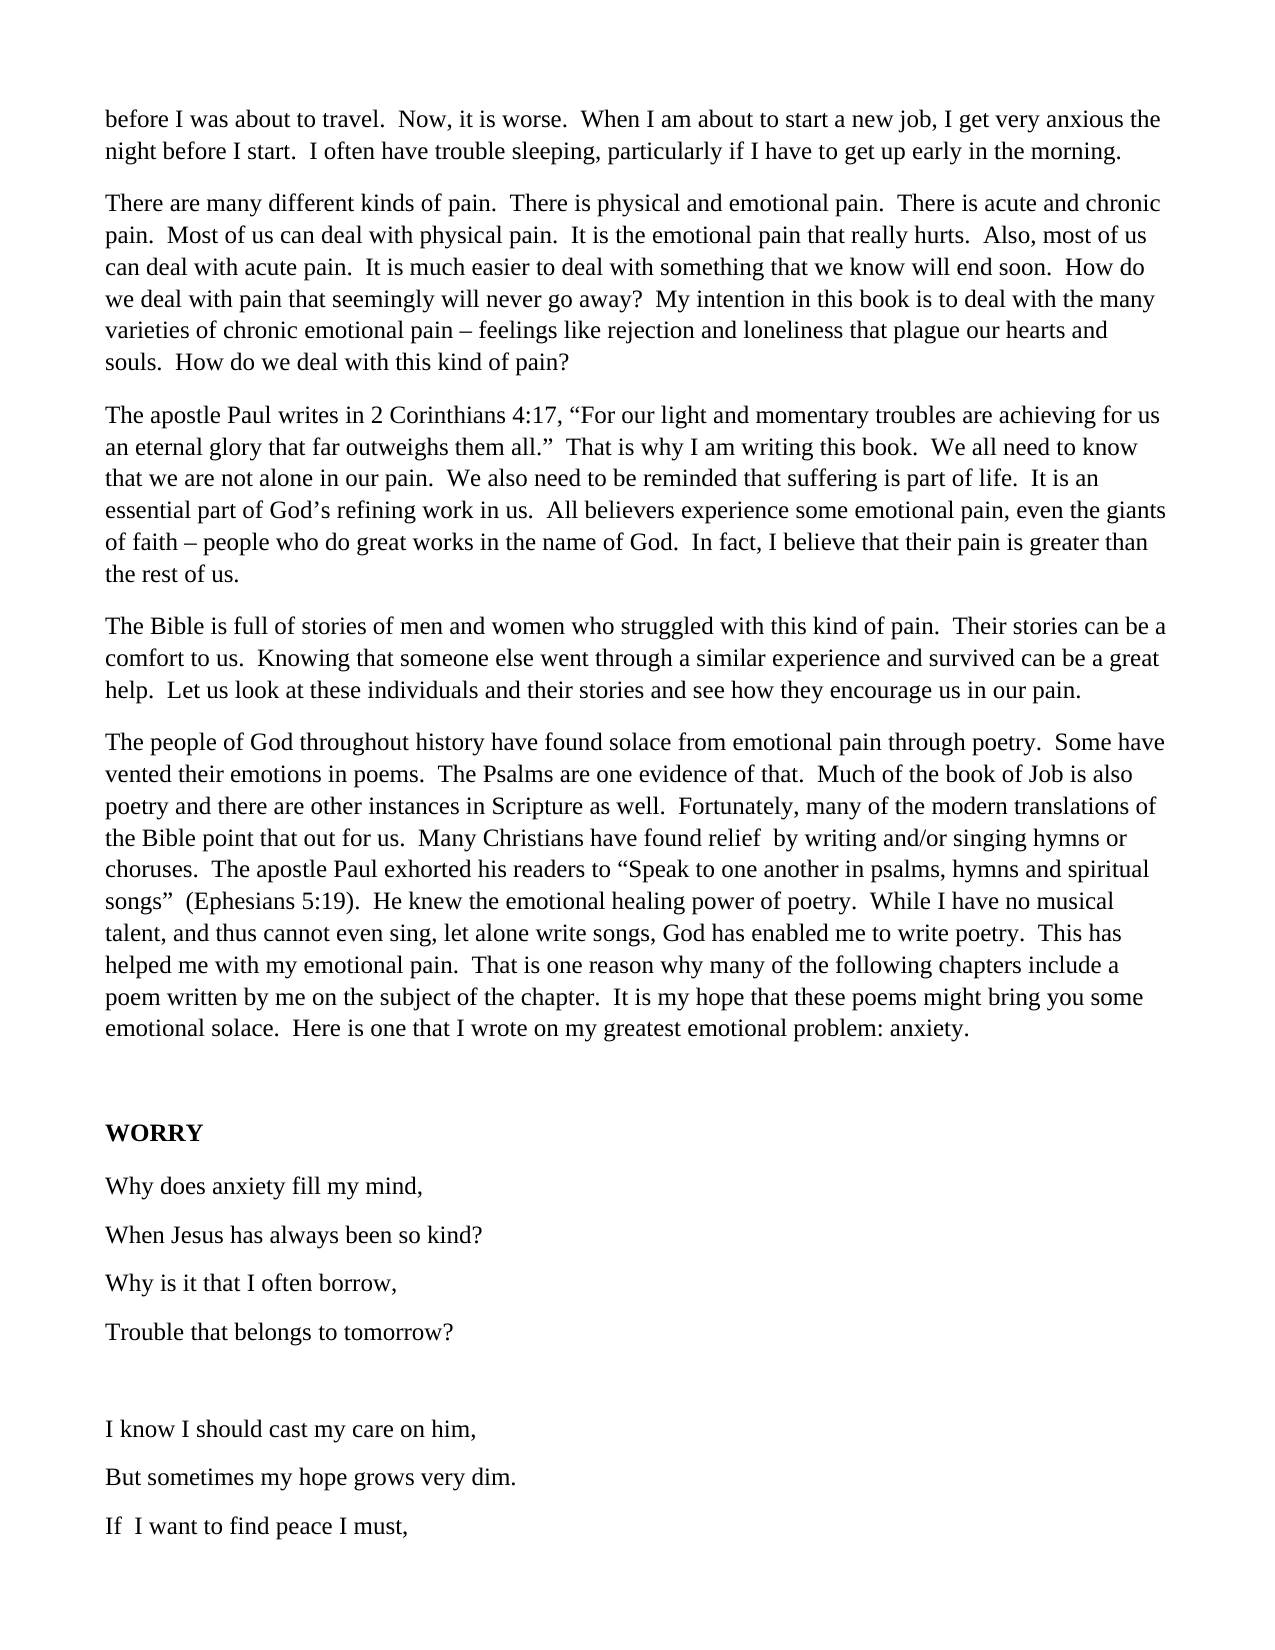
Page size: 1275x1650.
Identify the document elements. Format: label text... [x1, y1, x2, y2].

text The people of God throughout history have found solace from emotional pain through poetry. Some have vented their emotions in poems. The Psalms are one evidence of that. Much of the book of Job is also poetry and there are other instances in Scripture as well. Fortunately, many of the modern translations of the Bible point that out for us. Many Christians have found relief by writing and/or singing hymns or choruses. The apostle Paul exhorted his readers to “Speak to one another in psalms, hymns and spiritual songs” (Ephesians 5:19). He knew the emotional healing power of poetry. While I have no musical talent, and thus cannot even sing, let alone write songs, God has enabled me to write poetry. This has helped me with my emotional pain. That is one reason why many of the following chapters include a poem written by me on the subject of the chapter. It is my hope that these poems might bring you some emotional solace. Here is one that I wrote on my greatest emotional problem: anxiety. [105, 728, 1170, 1042]
text The apostle Paul writes in 2 Corinthians 4:17, “For our light and momentary troubles are achieving for us an eternal glory that far outweighs them all.” That is why I am writing this book. We all need to know that we are not alone in our pain. We also need to be reminded that suffering is part of life. It is an essential part of God’s refining work in us. All believers experience some emotional pain, even the giants of faith – people who do great works in the name of God. In fact, I believe that their pain is greater than the rest of us. [105, 401, 1170, 587]
text I know I should cast my care on him, [105, 1415, 1170, 1443]
text There are many different kinds of pain. There is physical and emotional pain. There is acute and chronic pain. Most of us can deal with physical pain. It is the emotional pain that really hurts. Also, most of us can deal with acute pain. It is much easier to deal with something that we know will end soon. How do we deal with pain that seemingly will never go away? My intention in this book is to deal with the many varieties of chronic emotional pain – feelings like rejection and loneliness that plague our hearts and souls. How do we deal with this kind of pain? [105, 189, 1170, 376]
text Why is it that I often borrow, [105, 1269, 1170, 1297]
text Why does anxiety fill my mind, [105, 1172, 1170, 1200]
text before I was about to travel. Now, it is worse. When I am about to start a new job, I get very anxious the night before I start. I often have trouble sleeping, particularly if I have to get up early in the morning. [105, 105, 1170, 164]
text The Bible is full of stories of men and women who struggled with this kind of pain. Their stories can be a comfort to us. Knowing that someone else went through a similar experience and survived can be a great help. Let us look at these individuals and their stories and see how they encourage us in our pain. [105, 612, 1170, 703]
text When Jesus has always been so kind? [105, 1221, 1170, 1248]
text WORRY [105, 1119, 1170, 1147]
text Trouble that belongs to tomorrow? [105, 1318, 1170, 1346]
text But sometimes my hope grows very dim. [105, 1463, 1170, 1491]
text If I want to find peace I must, [105, 1512, 1170, 1540]
